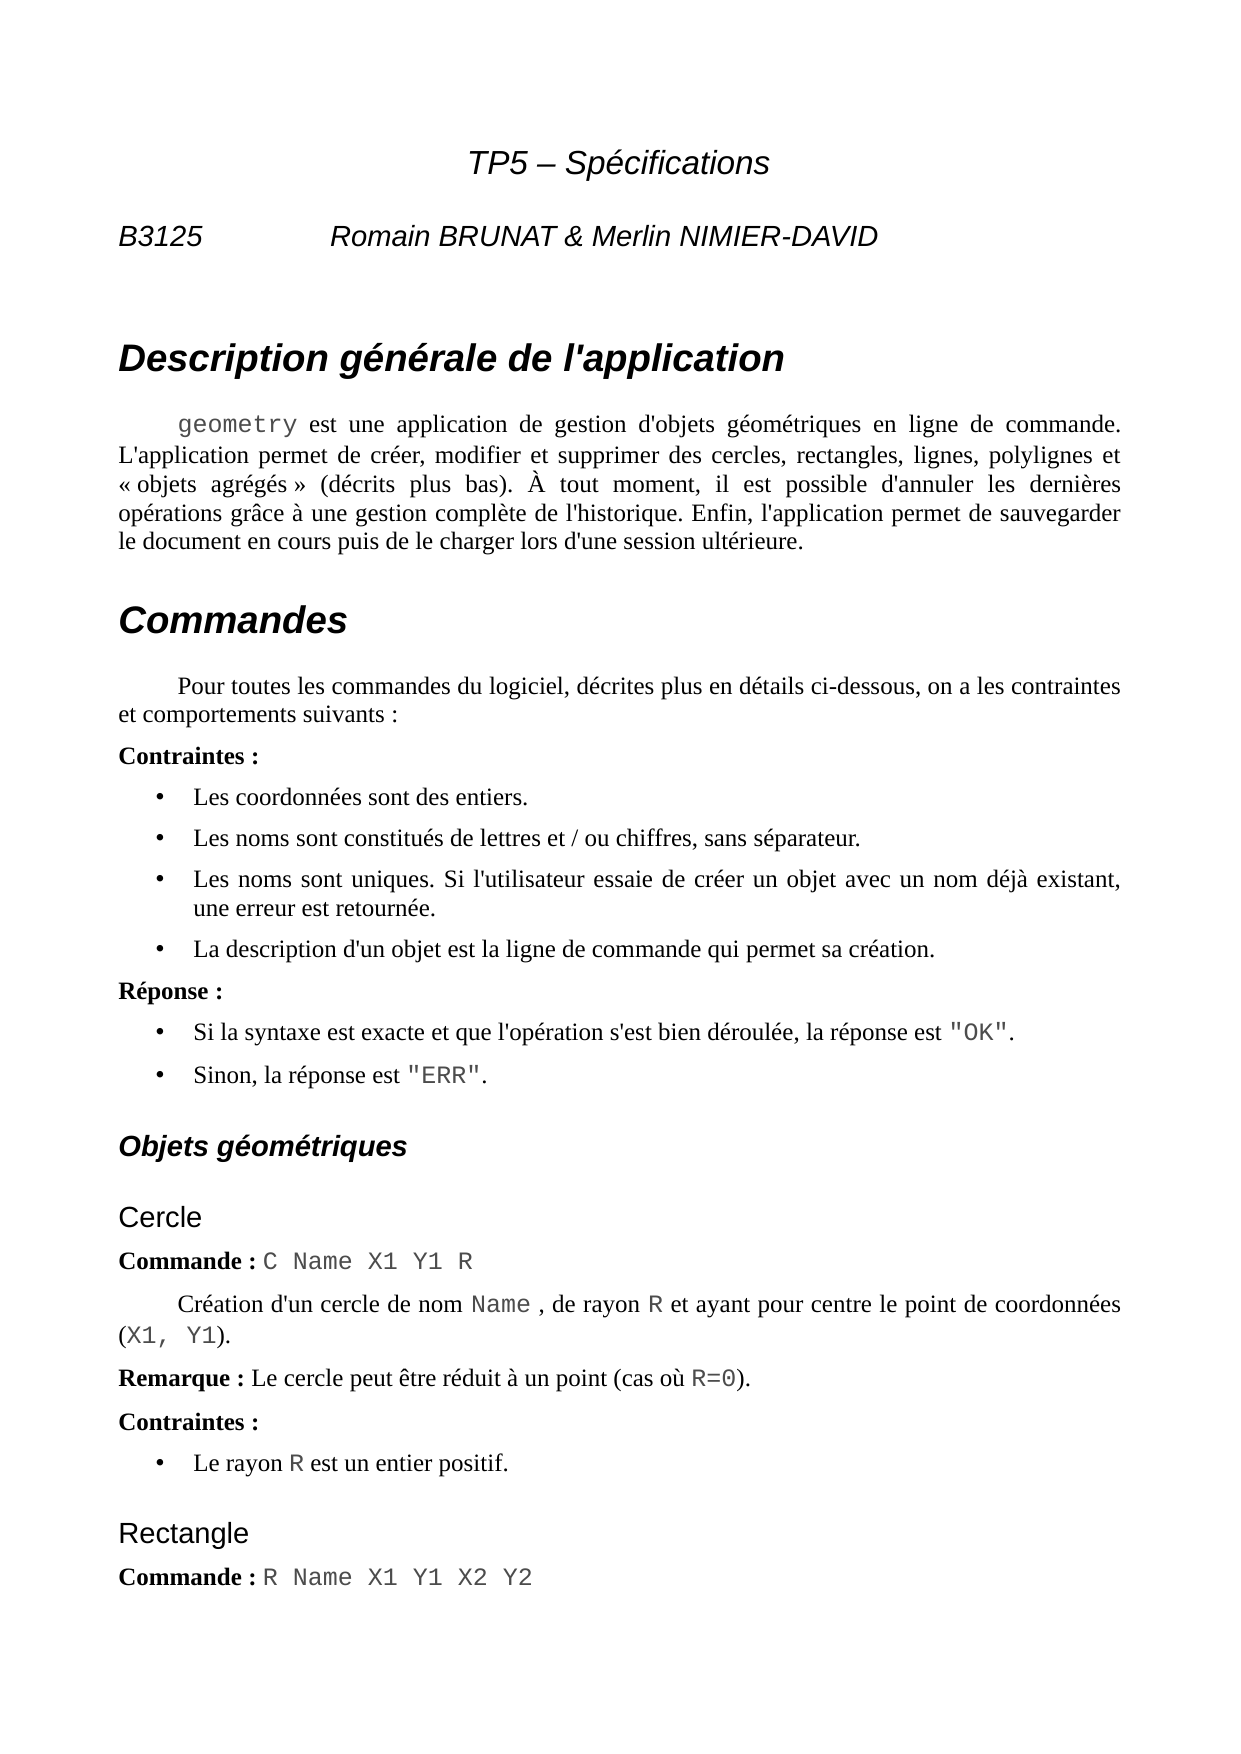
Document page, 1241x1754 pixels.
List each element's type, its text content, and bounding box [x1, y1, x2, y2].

text geometry est une application de gestion d'objets géométriques en ligne de commande. L'application permet de créer, modifier et supprimer des cercles, rectangles, lignes, polylignes et « objets agrégés » (décrits plus bas). À tout moment, il est possible d'annuler les dernières opérations grâce à une gestion complète de l'historique. Enfin, l'application permet de sauvegarder le document en cours puis de le charger lors d'une session ultérieure. [118, 409, 1122, 555]
text Remarque : Le cercle peut être réduit à un point (cas où R=0). [118, 1363, 1122, 1394]
text Réponse : [118, 976, 1122, 1004]
subtitle B3125 Romain BRUNAT & Merlin NIMIER-DAVID [118, 219, 1122, 253]
text Création d'un cercle de nom Name , de rayon R et ayant pour centre le point de coordonnées (X1, Y1). [118, 1289, 1122, 1351]
text Contraintes : [118, 1407, 1122, 1435]
text Contraintes : [118, 741, 1122, 769]
list Si la syntaxe est exacte et que l'opération s'est bien déroulée, la réponse est "OK". [156, 1017, 1122, 1048]
subtitle Commandes [118, 597, 1122, 641]
subtitle Rectangle [118, 1516, 1122, 1550]
subtitle TP5 – Spécifications [118, 143, 1122, 182]
list Les noms sont constitués de lettres et / ou chiffres, sans séparateur. [156, 823, 1122, 852]
list Les noms sont uniques. Si l'utilisateur essaie de créer un objet avec un nom déjà existant, une erreur est retournée. [156, 864, 1122, 922]
subtitle Description générale de l'application [118, 336, 1122, 380]
subtitle Cercle [118, 1200, 1122, 1233]
list Les coordonnées sont des entiers. [156, 782, 1122, 811]
text Commande : R Name X1 Y1 X2 Y2 [118, 1562, 1122, 1593]
list La description d'un objet est la ligne de commande qui permet sa création. [156, 934, 1122, 963]
text Commande : C Name X1 Y1 R [118, 1246, 1122, 1277]
subtitle Objets géométriques [118, 1129, 1122, 1162]
list Sinon, la réponse est "ERR". [156, 1060, 1122, 1091]
list Le rayon R est un entier positif. [156, 1448, 1122, 1479]
text Pour toutes les commandes du logiciel, décrites plus en détails ci-dessous, on a les contraintes et comportements suivants : [118, 671, 1122, 728]
